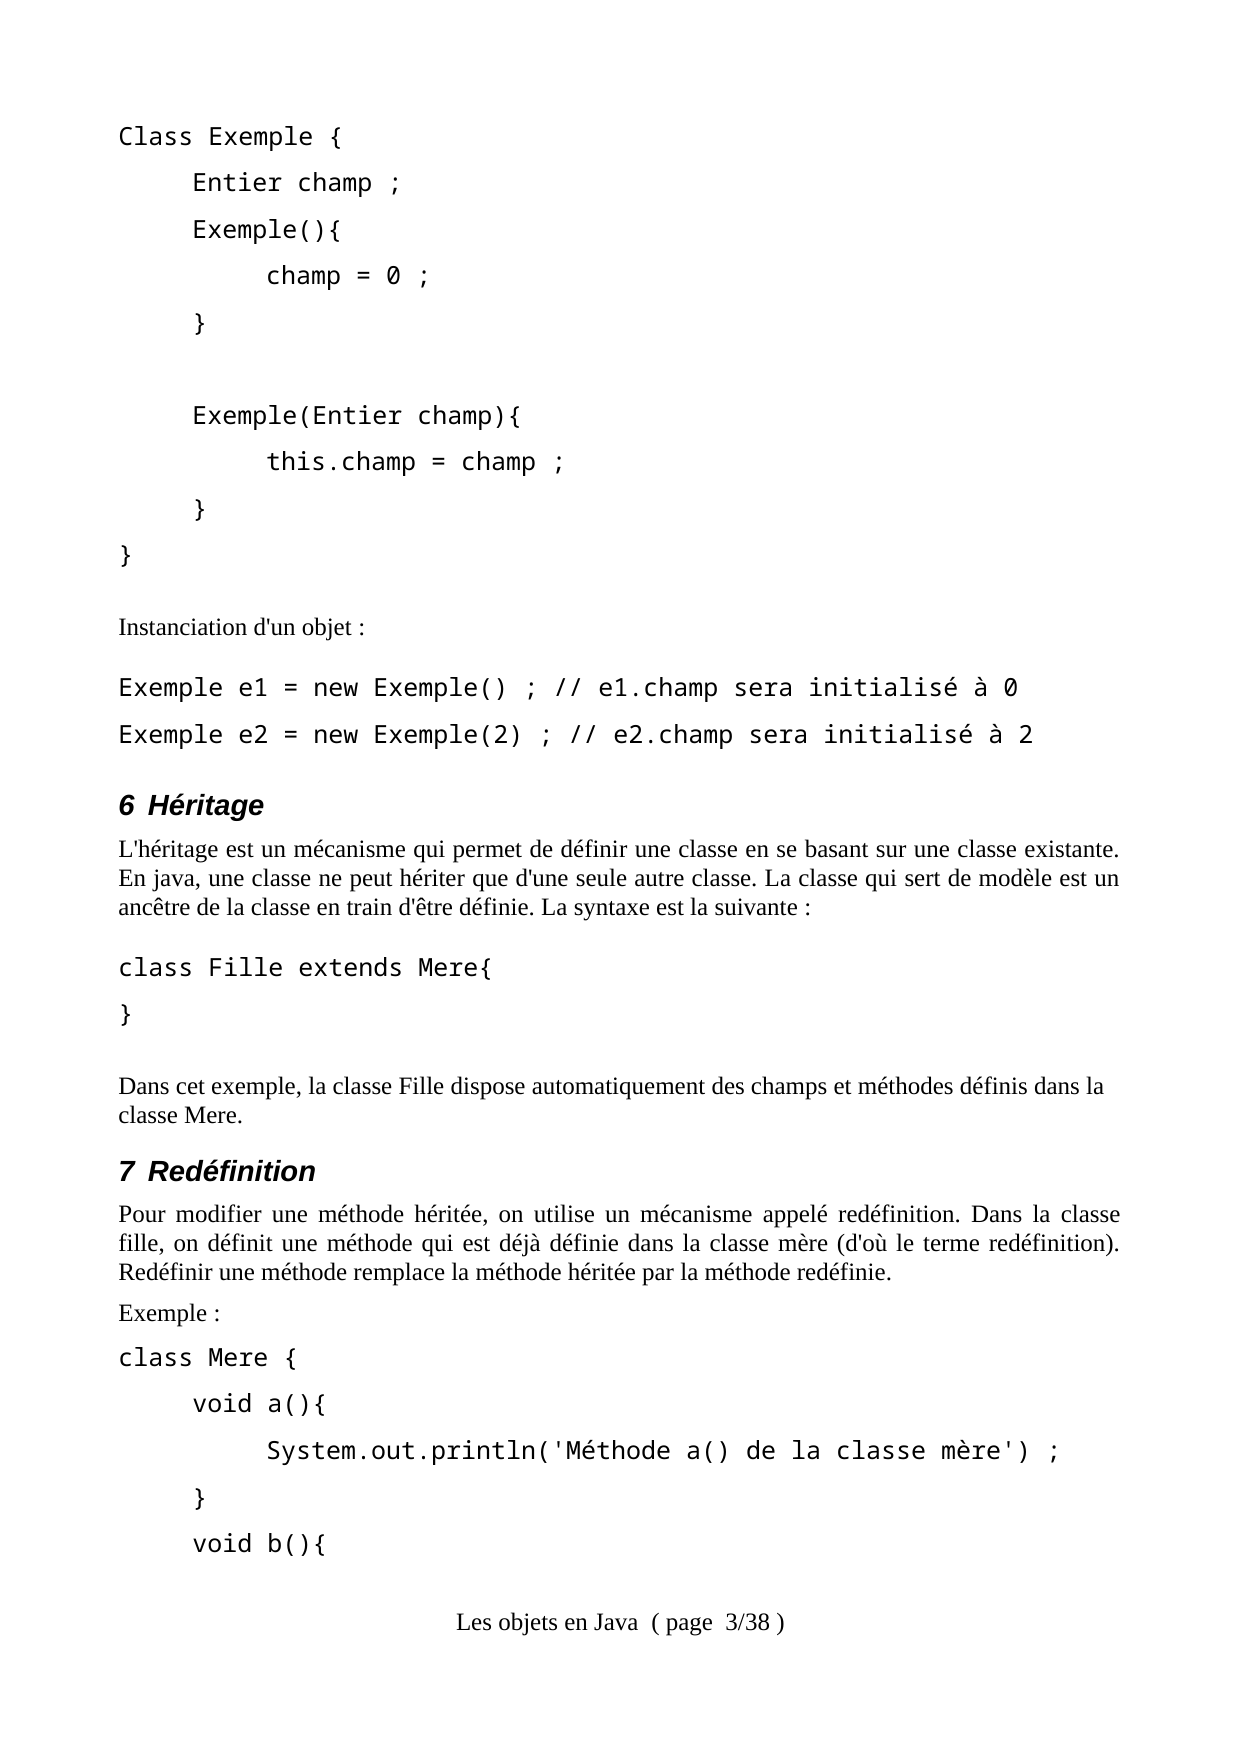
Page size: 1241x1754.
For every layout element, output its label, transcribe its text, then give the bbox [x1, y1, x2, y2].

text Entier champ ; [118, 165, 1122, 199]
subtitle Héritage [118, 788, 1122, 822]
text Exemple : [118, 1298, 1122, 1327]
text Exemple(){ [118, 211, 1122, 245]
text class Fille extends Mere{ [118, 949, 1122, 983]
text } [118, 491, 1122, 525]
text System.out.println('Méthode a() de la classe mère') ; [118, 1433, 1122, 1467]
subtitle Redéfinition [118, 1153, 1122, 1187]
text Exemple e1 = new Exemple() ; // e1.champ sera initialisé à 0 [118, 670, 1122, 704]
text } [118, 537, 1122, 571]
text Exemple e2 = new Exemple(2) ; // e2.champ sera initialisé à 2 [118, 717, 1122, 751]
text Pour modifier une méthode héritée, on utilise un mécanisme appelé redéfinition. Dans la classe fille, on définit une méthode qui est déjà définie dans la classe mère (d'où le terme redéfinition). Redéfinir une méthode remplace la méthode héritée par la méthode redéfinie. [118, 1199, 1122, 1286]
text Exemple(Entier champ){ [118, 397, 1122, 432]
text void b(){ [118, 1526, 1122, 1560]
text } [118, 304, 1122, 338]
text L'héritage est un mécanisme qui permet de définir une classe en se basant sur une classe existante. En java, une classe ne peut hériter que d'une seule autre classe. La classe qui sert de modèle est un ancêtre de la classe en train d'être définie. La syntaxe est la suivante : [118, 834, 1122, 920]
text champ = 0 ; [118, 258, 1122, 292]
text } [118, 1479, 1122, 1513]
text this.champ = champ ; [118, 444, 1122, 478]
text class Mere { [118, 1339, 1122, 1374]
text void a(){ [118, 1386, 1122, 1420]
text Instanciation d'un objet : [118, 612, 1122, 641]
text Dans cet exemple, la classe Fille dispose automatiquement des champs et méthodes définis dans la classe Mere. [118, 1071, 1122, 1128]
text Class Exemple { [118, 118, 1122, 152]
text } [118, 996, 1122, 1030]
